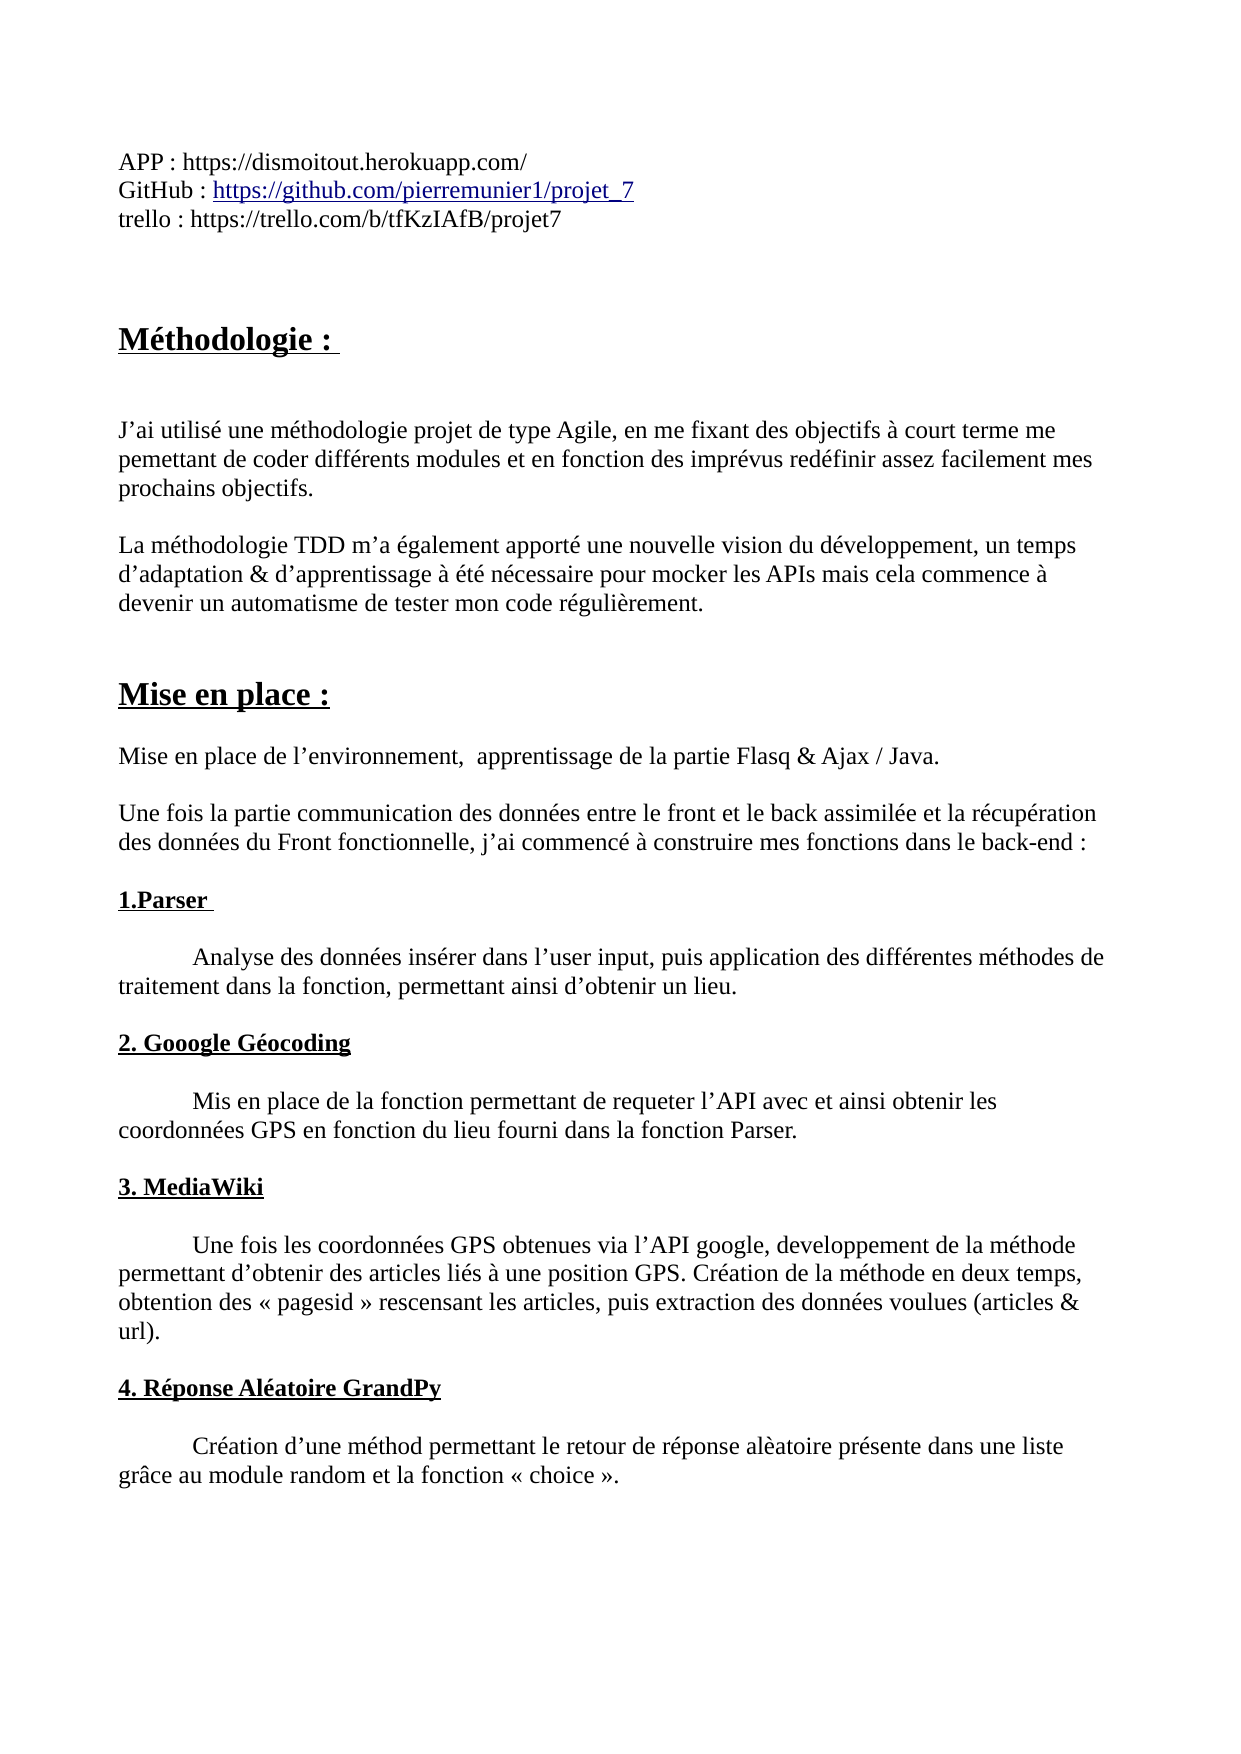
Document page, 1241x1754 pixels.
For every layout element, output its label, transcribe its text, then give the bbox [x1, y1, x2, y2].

text 1.Parser [118, 885, 1122, 913]
text GitHub : https://github.com/pierremunier1/projet_7 [118, 176, 1122, 204]
text Méthodologie : [118, 319, 1122, 358]
text Mis en place de la fonction permettant de requeter l’API avec et ainsi obtenir les coordonnées GPS en fonction du lieu fourni dans la fonction Parser. [118, 1086, 1122, 1143]
text Création d’une méthod permettant le retour de réponse alèatoire présente dans une liste grâce au module random et la fonction « choice ». [118, 1431, 1122, 1488]
text APP : https://dismoitout.herokuapp.com/ [118, 147, 1122, 176]
text Analyse des données insérer dans l’user input, puis application des différentes méthodes de traitement dans la fonction, permettant ainsi d’obtenir un lieu. [118, 942, 1122, 1000]
text Une fois les coordonnées GPS obtenues via l’API google, developpement de la méthode permettant d’obtenir des articles liés à une position GPS. Création de la méthode en deux temps, obtention des « pagesid » rescensant les articles, puis extraction des données voulues (articles & url). [118, 1230, 1122, 1345]
text 2. Gooogle Géocoding [118, 1028, 1122, 1057]
text Mise en place de l’environnement, apprentissage de la partie Flasq & Ajax / Java. [118, 741, 1122, 770]
text La méthodologie TDD m’a également apporté une nouvelle vision du développement, un temps d’adaptation & d’apprentissage à été nécessaire pour mocker les APIs mais cela commence à devenir un automatisme de tester mon code régulièrement. [118, 530, 1122, 616]
text Mise en place : [118, 674, 1122, 712]
text J’ai utilisé une méthodologie projet de type Agile, en me fixant des objectifs à court terme me pemettant de coder différents modules et en fonction des imprévus redéfinir assez facilement mes prochains objectifs. [118, 415, 1122, 501]
text Une fois la partie communication des données entre le front et le back assimilée et la récupération des données du Front fonctionnelle, j’ai commencé à construire mes fonctions dans le back-end : [118, 798, 1122, 856]
text trello : https://trello.com/b/tfKzIAfB/projet7 [118, 204, 1122, 233]
text 4. Réponse Aléatoire GrandPy [118, 1373, 1122, 1402]
text 3. MediaWiki [118, 1172, 1122, 1201]
